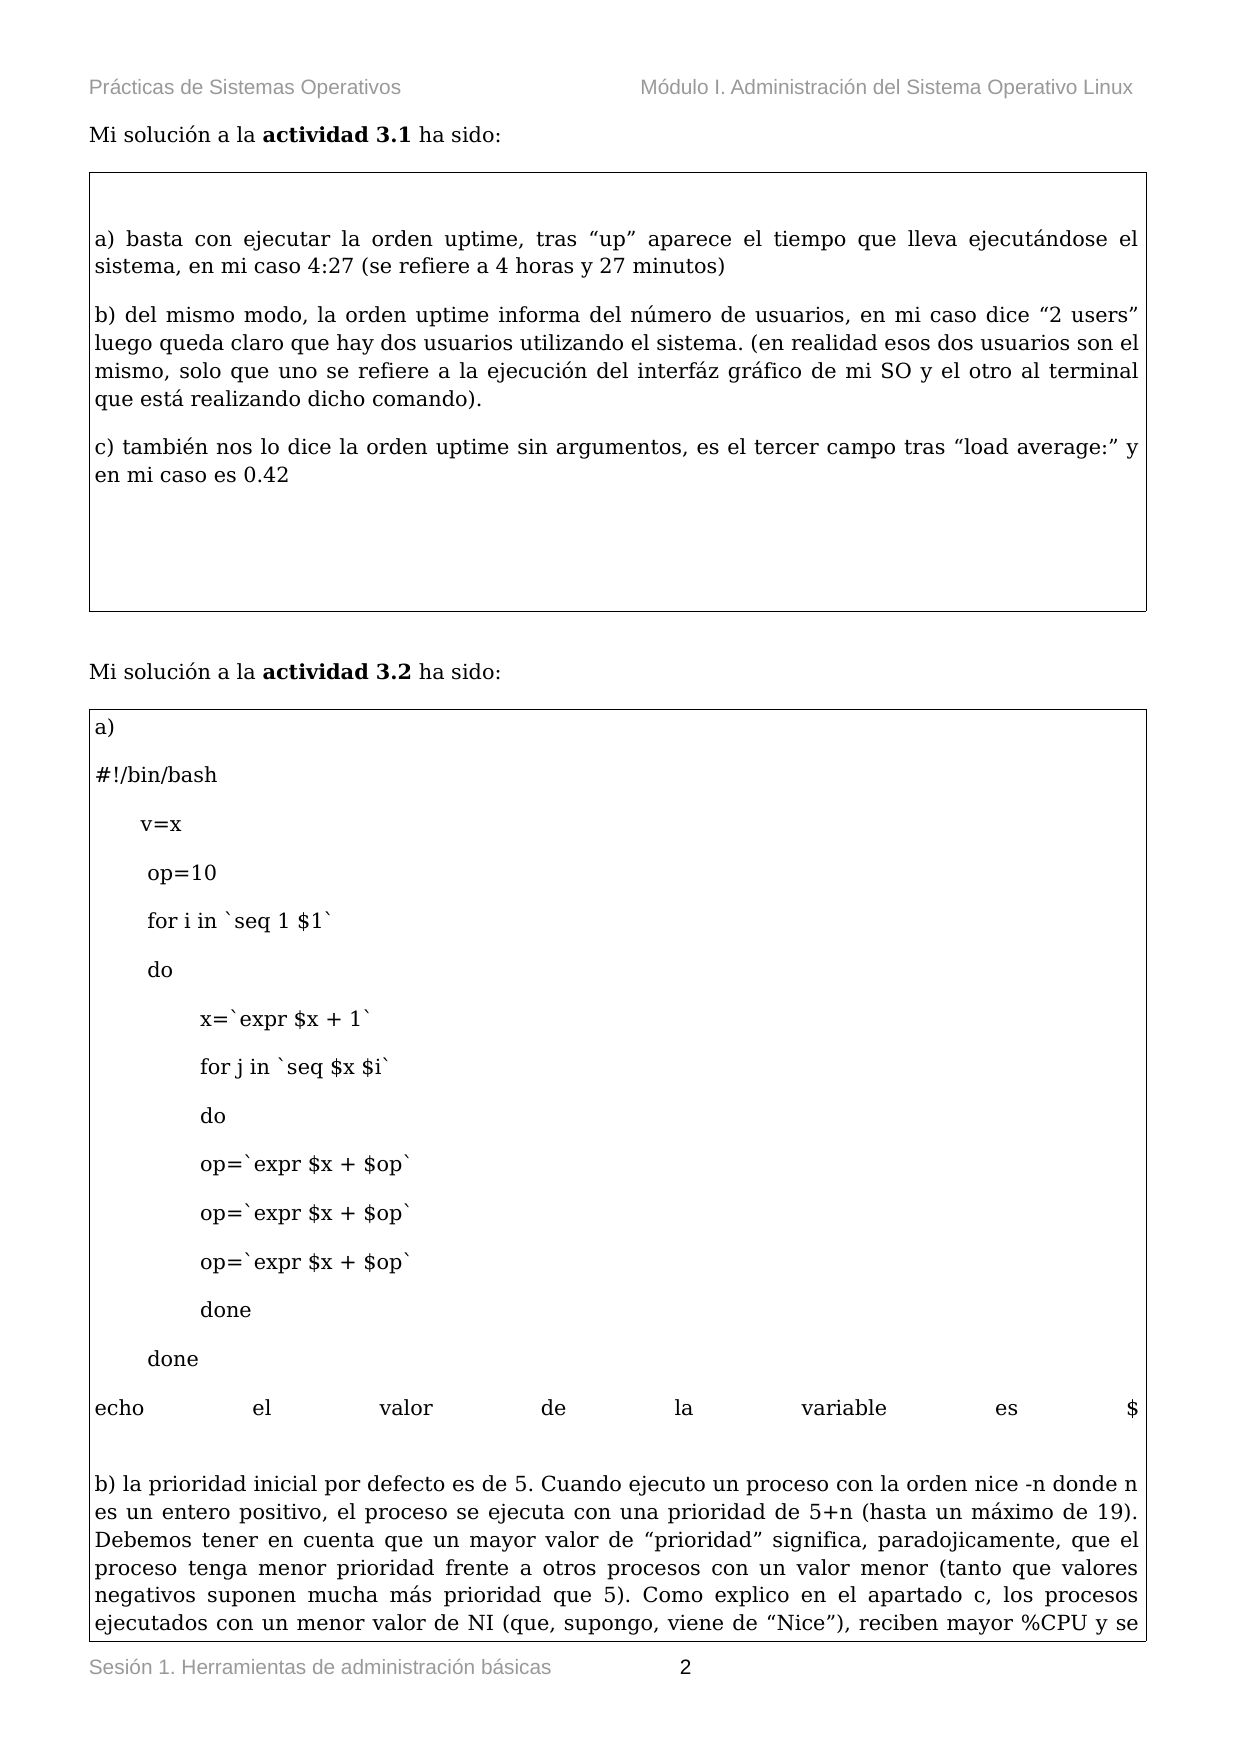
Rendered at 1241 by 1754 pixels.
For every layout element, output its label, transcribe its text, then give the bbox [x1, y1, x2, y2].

text Mi solución a la actividad 3.2 ha sido: [89, 660, 1146, 684]
table_header a) #!/bin/bash v=x op=10 for i in `seq 1 $1` do x=`expr $x + 1` for j in `seq $x $i` do op=`expr $x + $op` op=`expr $x + $op` op=`expr $x + $op` done done echo el valor de la variable es $ b) la prioridad inicial por defecto es de 5. Cuando ejecuto un proceso con la orden nice -n donde n es un entero positivo, el proceso se ejecuta con una prioridad de 5+n (hasta un máximo de 19). Debemos tener en cuenta que un mayor valor de “prioridad” significa, paradojicamente, que el proceso tenga menor prioridad frente a otros procesos con un valor menor (tanto que valores negativos suponen mucha más prioridad que 5). Como explico en el apartado c, los procesos ejecutados con un menor valor de NI (que, supongo, viene de “Nice”), reciben mayor %CPU y se [90, 710, 1146, 1641]
table_header a) basta con ejecutar la orden uptime, tras “up” aparece el tiempo que lleva ejecutándose el sistema, en mi caso 4:27 (se refiere a 4 horas y 27 minutos) b) del mismo modo, la orden uptime informa del número de usuarios, en mi caso dice “2 users” luego queda claro que hay dos usuarios utilizando el sistema. (en realidad esos dos usuarios son el mismo, solo que uno se refiere a la ejecución del interfáz gráfico de mi SO y el otro al terminal que está realizando dicho comando). c) también nos lo dice la orden uptime sin argumentos, es el tercer campo tras “load average:” y en mi caso es 0.42 [90, 173, 1146, 611]
text Mi solución a la actividad 3.1 ha sido: [89, 123, 1146, 148]
